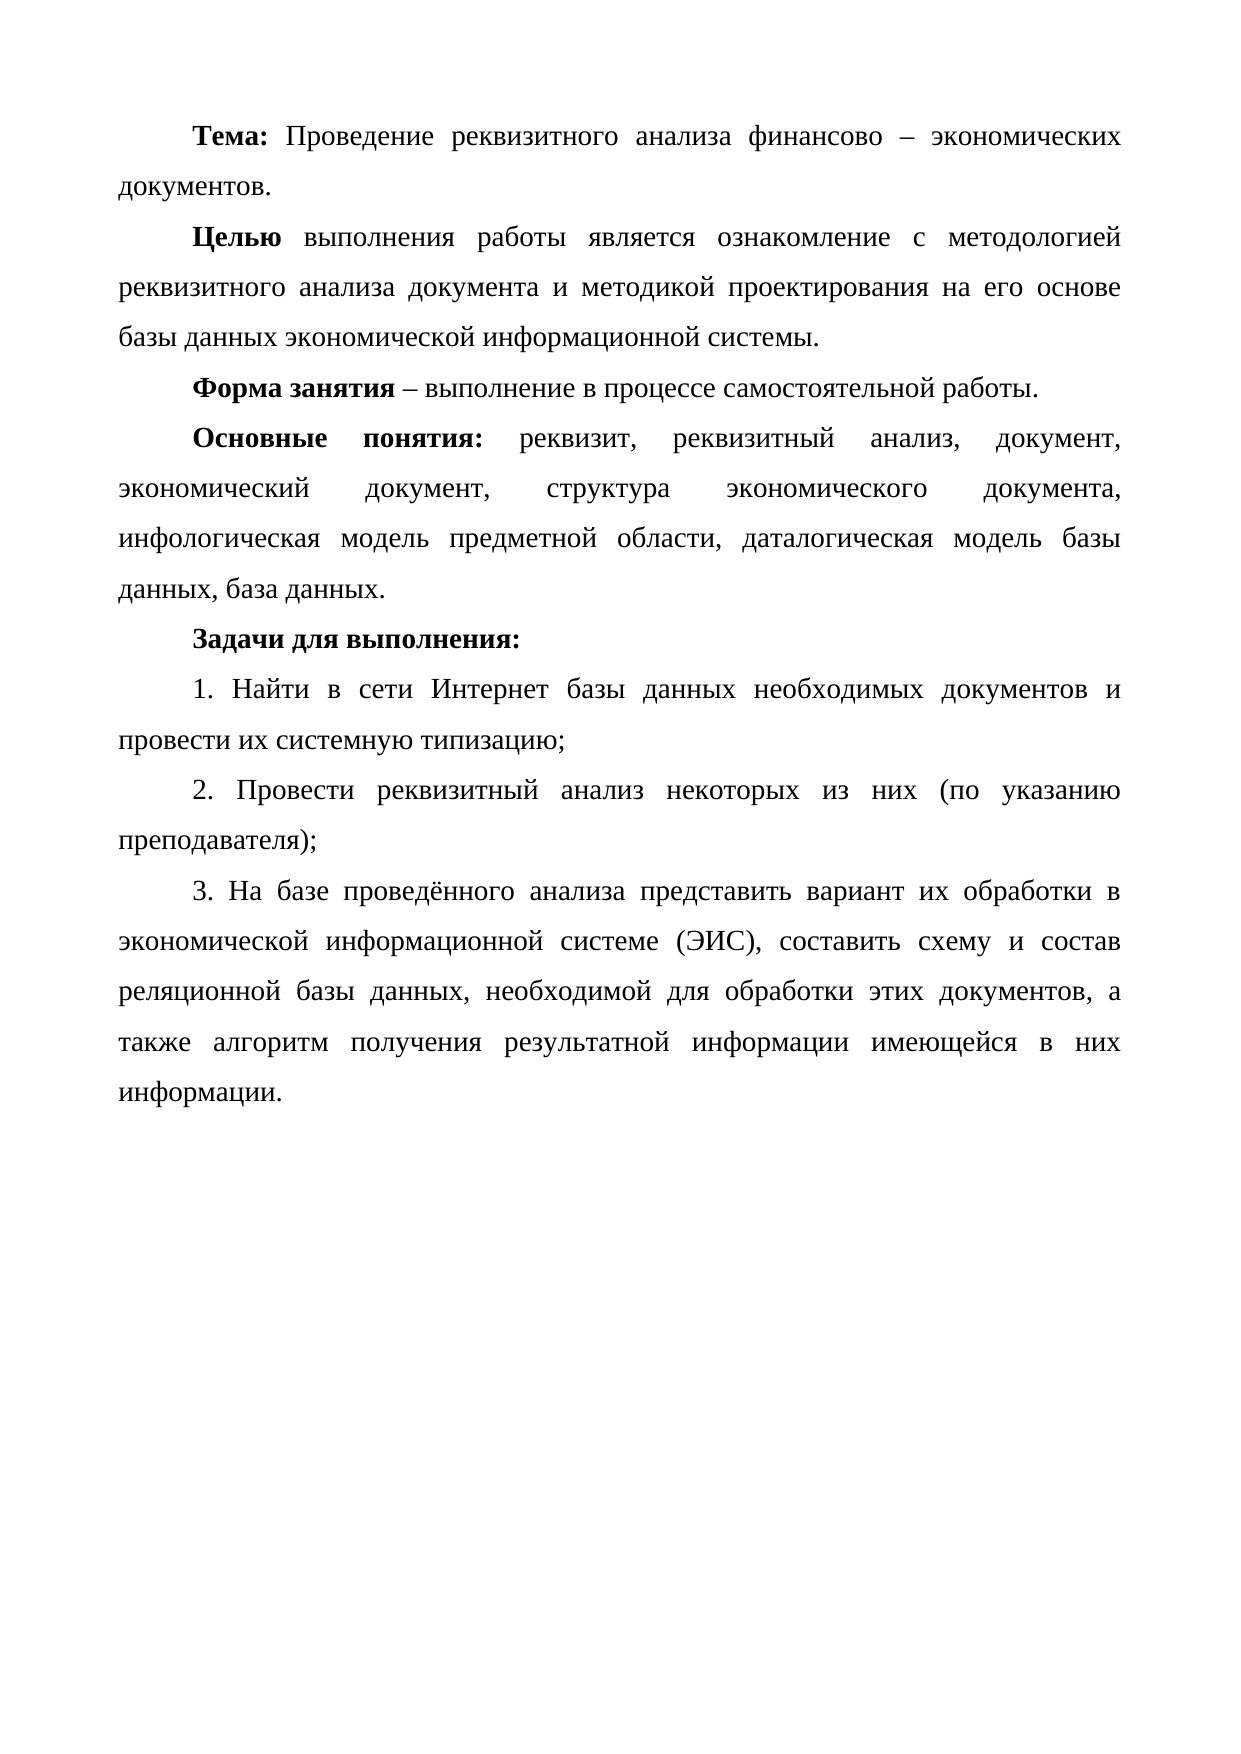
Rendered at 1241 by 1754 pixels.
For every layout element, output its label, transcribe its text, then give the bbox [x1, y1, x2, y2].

text Задачи для выполнения: [118, 621, 1122, 655]
text Целью выполнения работы является ознакомление с методологией реквизитного анализа документа и методикой проектирования на его основе базы данных экономической информационной системы. [118, 219, 1122, 353]
text Тема: Проведение реквизитного анализа финансово – экономических документов. [118, 118, 1122, 202]
text 1. Найти в сети Интернет базы данных необходимых документов и провести их системную типизацию; [118, 672, 1122, 755]
text 3. На базе проведённого анализа представить вариант их обработки в экономической информационной системе (ЭИС), составить схему и состав реляционной базы данных, необходимой для обработки этих документов, а также алгоритм получения результатной информации имеющейся в них информации. [118, 873, 1122, 1108]
text 2. Провести реквизитный анализ некоторых из них (по указанию преподавателя); [118, 772, 1122, 856]
text Форма занятия – выполнение в процессе самостоятельной работы. [118, 370, 1122, 403]
text Основные понятия: реквизит, реквизитный анализ, документ, экономический документ, структура экономического документа, инфологическая модель предметной области, даталогическая модель базы данных, база данных. [118, 420, 1122, 604]
